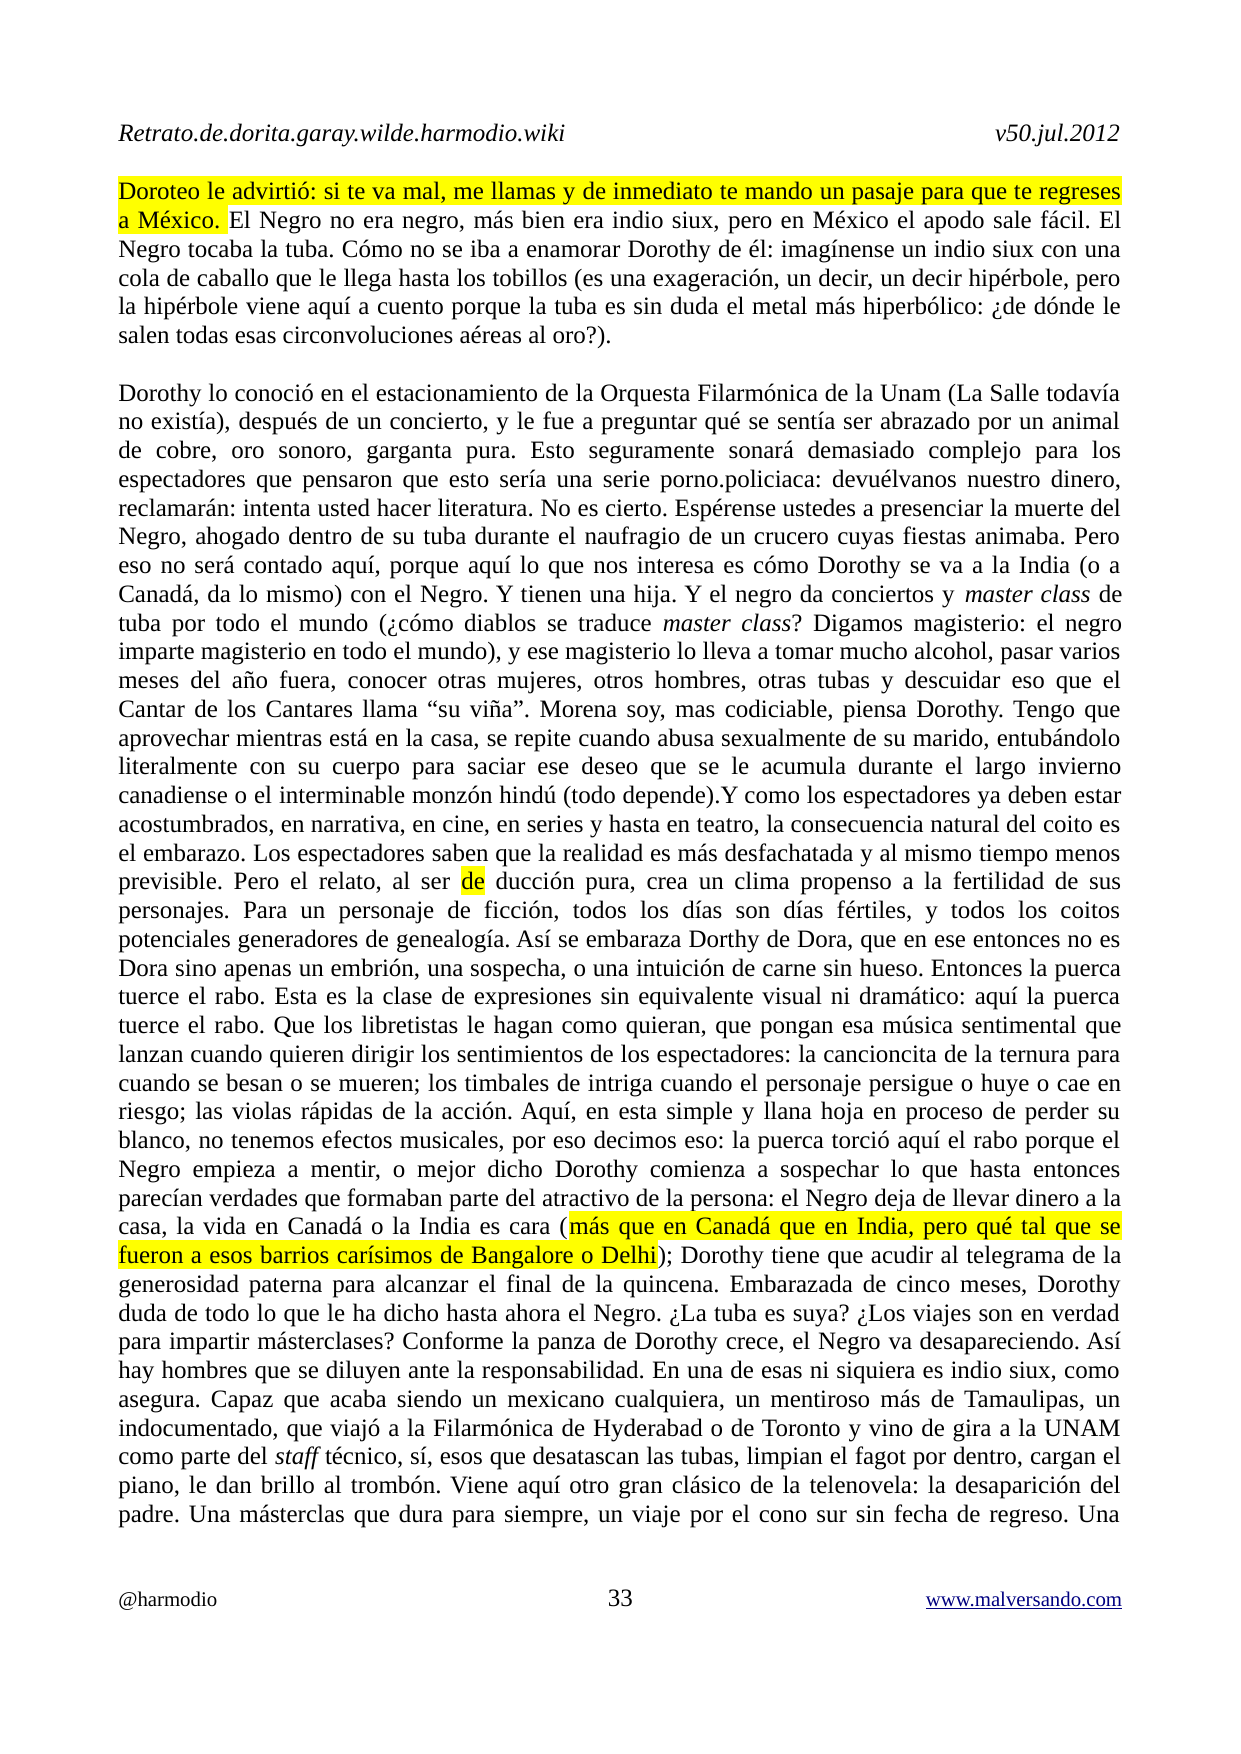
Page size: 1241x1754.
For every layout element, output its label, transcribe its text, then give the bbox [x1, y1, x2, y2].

text Dorothy lo conoció en el estacionamiento de la Orquesta Filarmónica de la Unam (La Salle todavía no existía), después de un concierto, y le fue a preguntar qué se sentía ser abrazado por un animal de cobre, oro sonoro, garganta pura. Esto seguramente sonará demasiado complejo para los espectadores que pensaron que esto sería una serie porno.policiaca: devuélvanos nuestro dinero, reclamarán: intenta usted hacer literatura. No es cierto. Espérense ustedes a presenciar la muerte del Negro, ahogado dentro de su tuba durante el naufragio de un crucero cuyas fiestas animaba. Pero eso no será contado aquí, porque aquí lo que nos interesa es cómo Dorothy se va a la India (o a Canadá, da lo mismo) con el Negro. Y tienen una hija. Y el negro da conciertos y master class de tuba por todo el mundo (¿cómo diablos se traduce master class? Digamos magisterio: el negro imparte magisterio en todo el mundo), y ese magisterio lo lleva a tomar mucho alcohol, pasar varios meses del año fuera, conocer otras mujeres, otros hombres, otras tubas y descuidar eso que el Cantar de los Cantares llama “su viña”. Morena soy, mas codiciable, piensa Dorothy. Tengo que aprovechar mientras está en la casa, se repite cuando abusa sexualmente de su marido, entubándolo literalmente con su cuerpo para saciar ese deseo que se le acumula durante el largo invierno canadiense o el interminable monzón hindú (todo depende).Y como los espectadores ya deben estar acostumbrados, en narrativa, en cine, en series y hasta en teatro, la consecuencia natural del coito es el embarazo. Los espectadores saben que la realidad es más desfachatada y al mismo tiempo menos previsible. Pero el relato, al ser de ducción pura, crea un clima propenso a la fertilidad de sus personajes. Para un personaje de ficción, todos los días son días fértiles, y todos los coitos potenciales generadores de genealogía. Así se embaraza Dorthy de Dora, que en ese entonces no es Dora sino apenas un embrión, una sospecha, o una intuición de carne sin hueso. Entonces la puerca tuerce el rabo. Esta es la clase de expresiones sin equivalente visual ni dramático: aquí la puerca tuerce el rabo. Que los libretistas le hagan como quieran, que pongan esa música sentimental que lanzan cuando quieren dirigir los sentimientos de los espectadores: la cancioncita de la ternura para cuando se besan o se mueren; los timbales de intriga cuando el personaje persigue o huye o cae en riesgo; las violas rápidas de la acción. Aquí, en esta simple y llana hoja en proceso de perder su blanco, no tenemos efectos musicales, por eso decimos eso: la puerca torció aquí el rabo porque el Negro empieza a mentir, o mejor dicho Dorothy comienza a sospechar lo que hasta entonces parecían verdades que formaban parte del atractivo de la persona: el Negro deja de llevar dinero a la casa, la vida en Canadá o la India es cara (más que en Canadá que en India, pero qué tal que se fueron a esos barrios carísimos de Bangalore o Delhi); Dorothy tiene que acudir al telegrama de la generosidad paterna para alcanzar el final de la quincena. Embarazada de cinco meses, Dorothy duda de todo lo que le ha dicho hasta ahora el Negro. ¿La tuba es suya? ¿Los viajes son en verdad para impartir másterclases? Conforme la panza de Dorothy crece, el Negro va desapareciendo. Así hay hombres que se diluyen ante la responsabilidad. En una de esas ni siquiera es indio siux, como asegura. Capaz que acaba siendo un mexicano cualquiera, un mentiroso más de Tamaulipas, un indocumentado, que viajó a la Filarmónica de Hyderabad o de Toronto y vino de gira a la UNAM como parte del staff técnico, sí, esos que desatascan las tubas, limpian el fagot por dentro, cargan el piano, le dan brillo al trombón. Viene aquí otro gran clásico de la telenovela: la desaparición del padre. Una másterclas que dura para siempre, un viaje por el cono sur sin fecha de regreso. Una [118, 378, 1122, 1528]
text Doroteo le advirtió: si te va mal, me llamas y de inmediato te mando un pasaje para que te regreses a México. El Negro no era negro, más bien era indio siux, pero en México el apodo sale fácil. El Negro tocaba la tuba. Cómo no se iba a enamorar Dorothy de él: imagínense un indio siux con una cola de caballo que le llega hasta los tobillos (es una exageración, un decir, un decir hipérbole, pero la hipérbole viene aquí a cuento porque la tuba es sin duda el metal más hiperbólico: ¿de dónde le salen todas esas circonvoluciones aéreas al oro?). [118, 176, 1122, 349]
